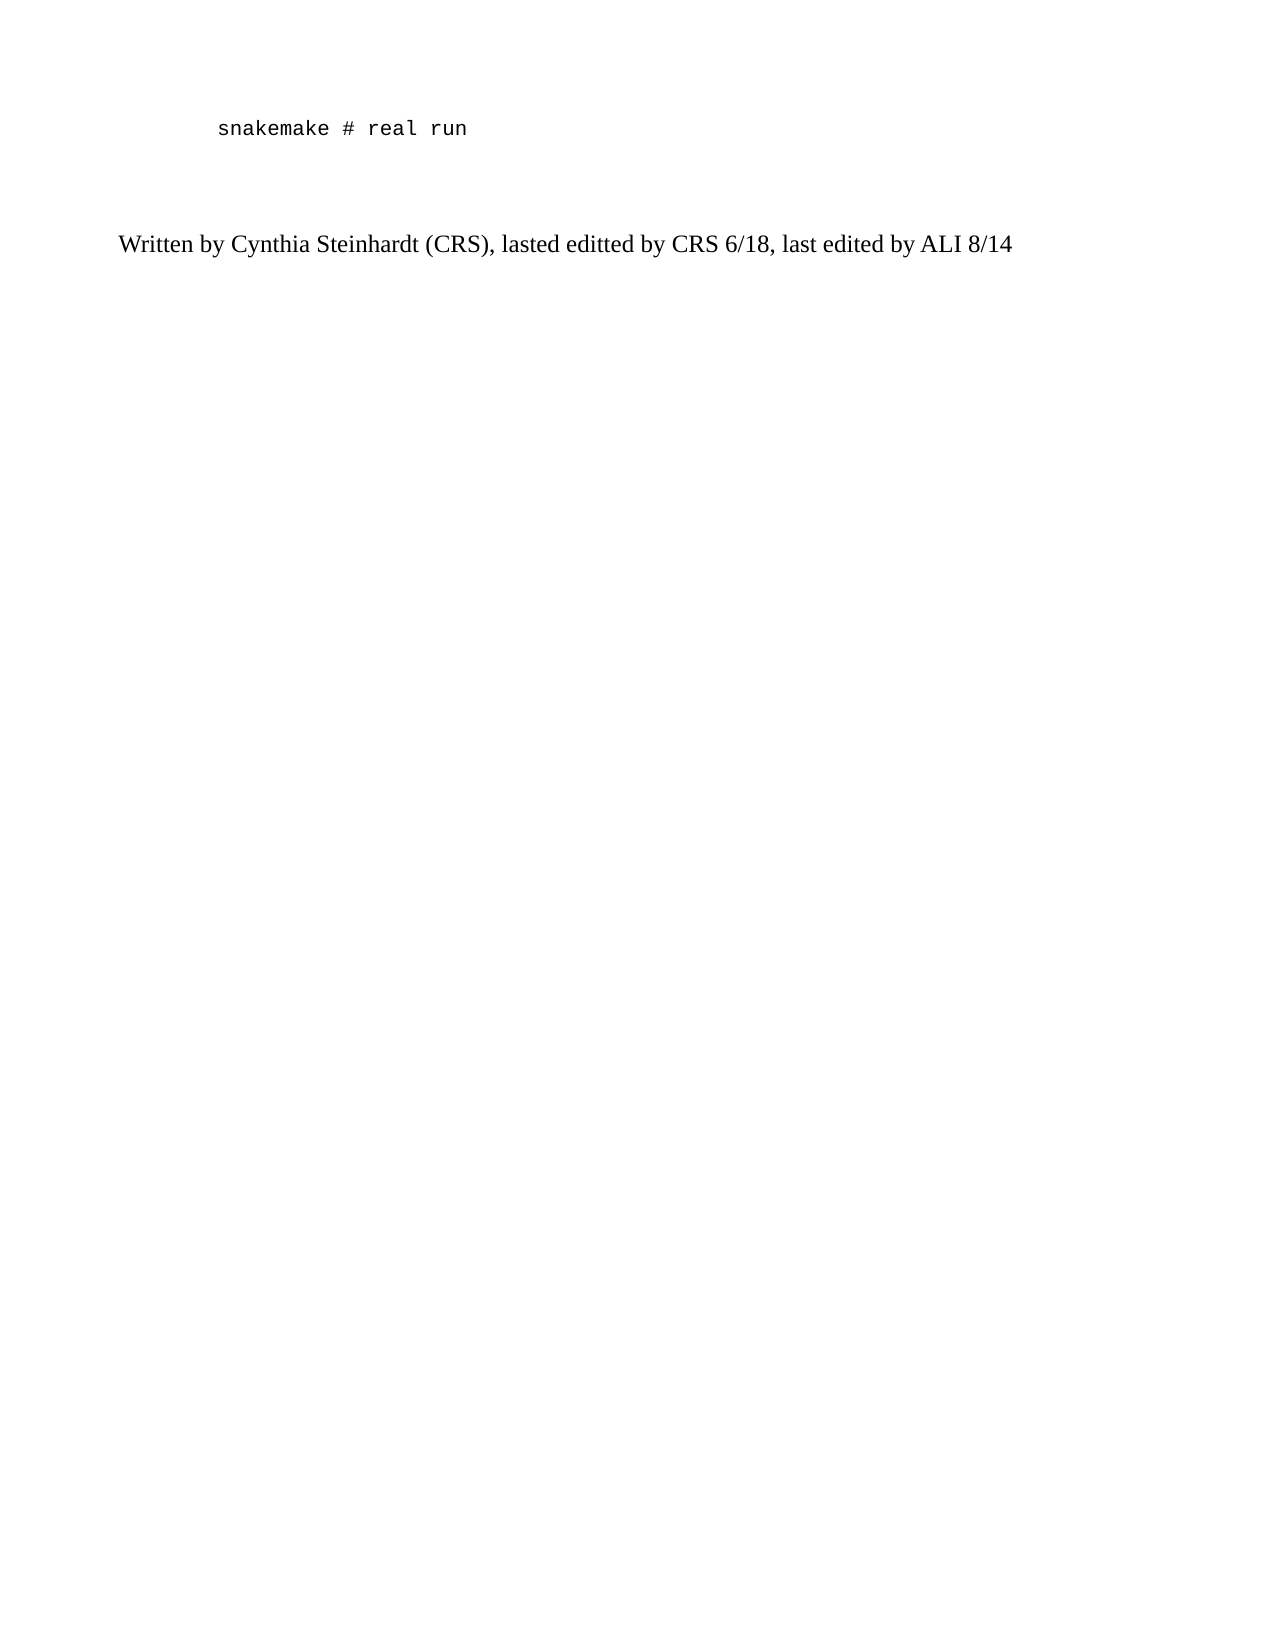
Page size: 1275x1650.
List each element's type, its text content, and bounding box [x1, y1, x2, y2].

text Written by Cynthia Steinhardt (CRS), lasted editted by CRS 6/18, last edited by ALI 8/14 [118, 229, 1157, 257]
text snakemake # real run [192, 118, 1157, 142]
